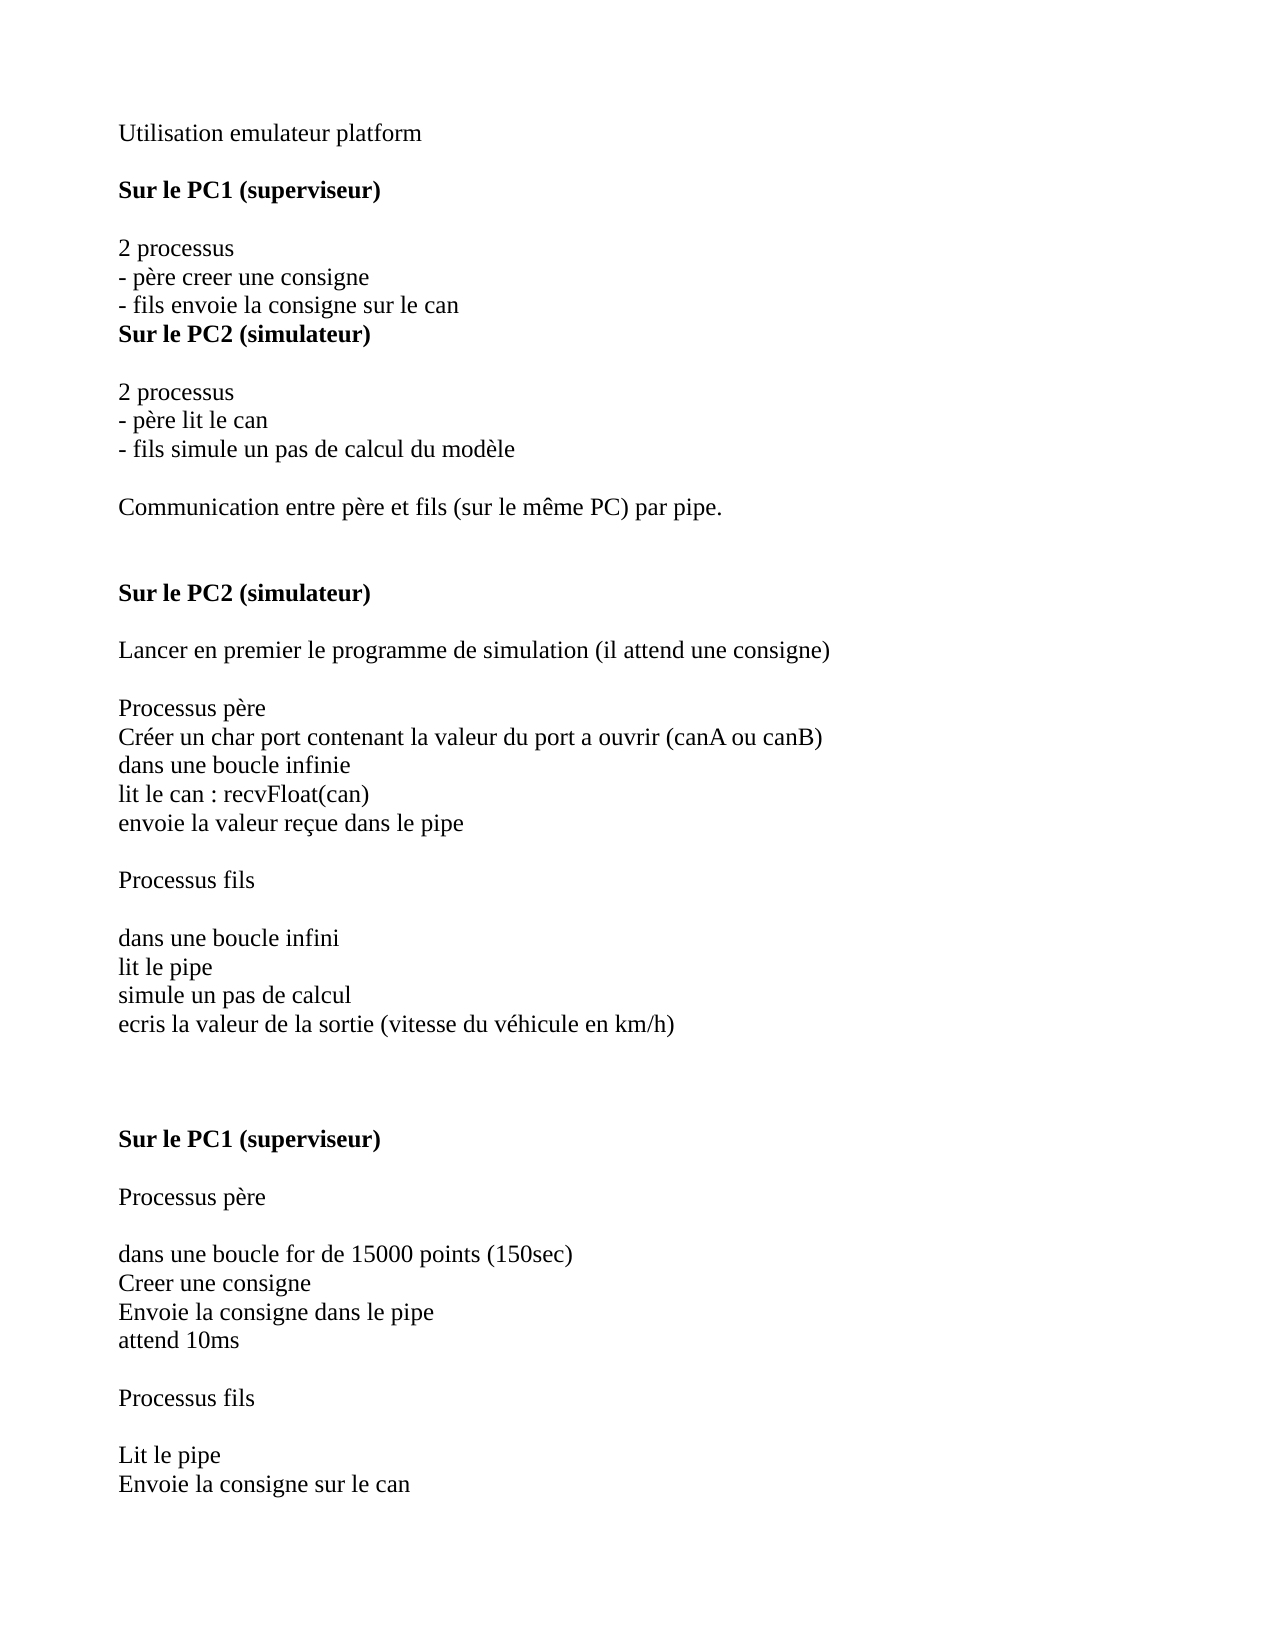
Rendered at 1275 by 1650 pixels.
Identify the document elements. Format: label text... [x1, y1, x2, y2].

text Sur le PC2 (simulateur) [118, 319, 1157, 348]
text - père lit le can [118, 406, 1157, 434]
text ecris la valeur de la sortie (vitesse du véhicule en km/h) [118, 1009, 1157, 1038]
text Processus fils [118, 1383, 1157, 1412]
text Processus père [118, 693, 1157, 722]
text Envoie la consigne dans le pipe [118, 1297, 1157, 1326]
text dans une boucle infini [118, 923, 1157, 952]
text Processus père [118, 1182, 1157, 1211]
text dans une boucle for de 15000 points (150sec) [118, 1239, 1157, 1268]
text Utilisation emulateur platform [118, 118, 1157, 147]
text Creer une consigne [118, 1268, 1157, 1297]
text - fils simule un pas de calcul du modèle [118, 434, 1157, 463]
text dans une boucle infinie [118, 751, 1157, 779]
text envoie la valeur reçue dans le pipe [118, 808, 1157, 837]
text Communication entre père et fils (sur le même PC) par pipe. [118, 492, 1157, 521]
text lit le pipe [118, 952, 1157, 981]
text 2 processus [118, 377, 1157, 406]
text attend 10ms [118, 1326, 1157, 1354]
text Sur le PC1 (superviseur) [118, 176, 1157, 204]
text simule un pas de calcul [118, 981, 1157, 1009]
text Sur le PC2 (simulateur) [118, 578, 1157, 607]
text - père creer une consigne [118, 262, 1157, 291]
text Lancer en premier le programme de simulation (il attend une consigne) [118, 636, 1157, 664]
text Envoie la consigne sur le can [118, 1469, 1157, 1498]
text Processus fils [118, 866, 1157, 894]
text Lit le pipe [118, 1441, 1157, 1469]
text Sur le PC1 (superviseur) [118, 1124, 1157, 1153]
text lit le can : recvFloat(can) [118, 779, 1157, 808]
text 2 processus [118, 233, 1157, 262]
text Créer un char port contenant la valeur du port a ouvrir (canA ou canB) [118, 722, 1157, 751]
text - fils envoie la consigne sur le can [118, 291, 1157, 319]
